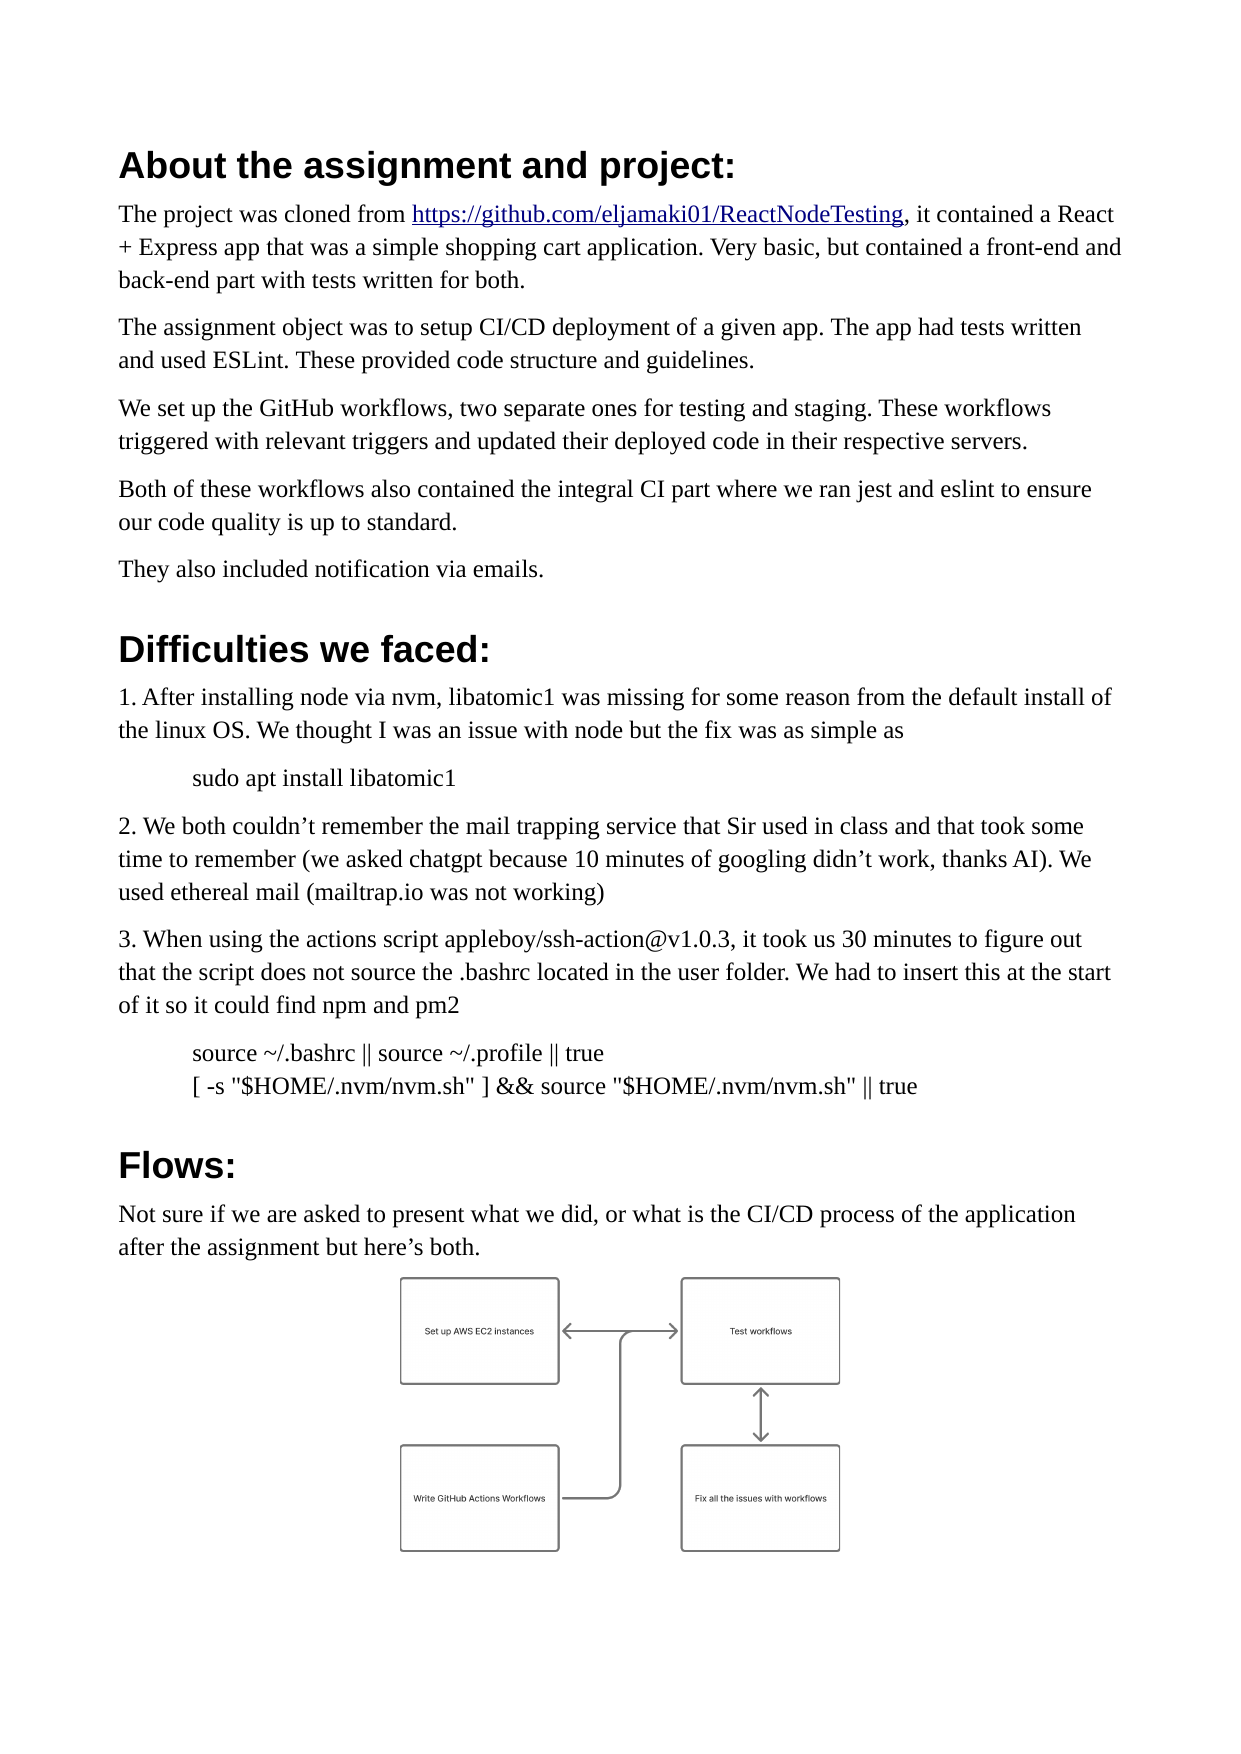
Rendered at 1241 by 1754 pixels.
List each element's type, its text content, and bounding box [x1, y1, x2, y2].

text source ~/.bashrc || source ~/.profile || true [ -s "$HOME/.nvm/nvm.sh" ] && source "$HOME/.nvm/nvm.sh" || true [118, 1038, 1122, 1100]
text 1. After installing node via nvm, libatomic1 was missing for some reason from the default install of the linux OS. We thought I was an issue with node but the fix was as simple as [118, 682, 1122, 744]
text The project was cloned from https://github.com/eljamaki01/ReactNodeTesting, it contained a React + Express app that was a simple shopping cart application. Very basic, but contained a front-end and back-end part with tests written for both. [118, 199, 1122, 293]
text sudo apt install libatomic1 [118, 763, 1122, 792]
text The assignment object was to setup CI/CD deployment of a given app. The app had tests written and used ESLint. These provided code structure and guidelines. [118, 312, 1122, 374]
text We set up the GitHub workflows, two separate ones for testing and staging. These workflows triggered with relevant triggers and updated their deployed code in their respective servers. [118, 393, 1122, 455]
subtitle About the assignment and project: [118, 143, 1122, 186]
text They also included notification via emails. [118, 554, 1122, 583]
text Not sure if we are asked to present what we did, or what is the CI/CD process of the application after the assignment but here’s both. [118, 1199, 1122, 1261]
text Both of these workflows also contained the integral CI part where we ran jest and eslint to ensure our code quality is up to standard. [118, 474, 1122, 535]
picture [400, 1277, 841, 1552]
subtitle Difficulties we faced: [118, 627, 1122, 670]
subtitle Flows: [118, 1144, 1122, 1187]
text 2. We both couldn’t remember the mail trapping service that Sir used in class and that took some time to remember (we asked chatgpt because 10 minutes of googling didn’t work, thanks AI). We used ethereal mail (mailtrap.io was not working) [118, 811, 1122, 906]
text 3. When using the actions script appleboy/ssh-action@v1.0.3, it took us 30 minutes to figure out that the script does not source the .bashrc located in the user folder. We had to insert this at the start of it so it could find npm and pm2 [118, 924, 1122, 1019]
